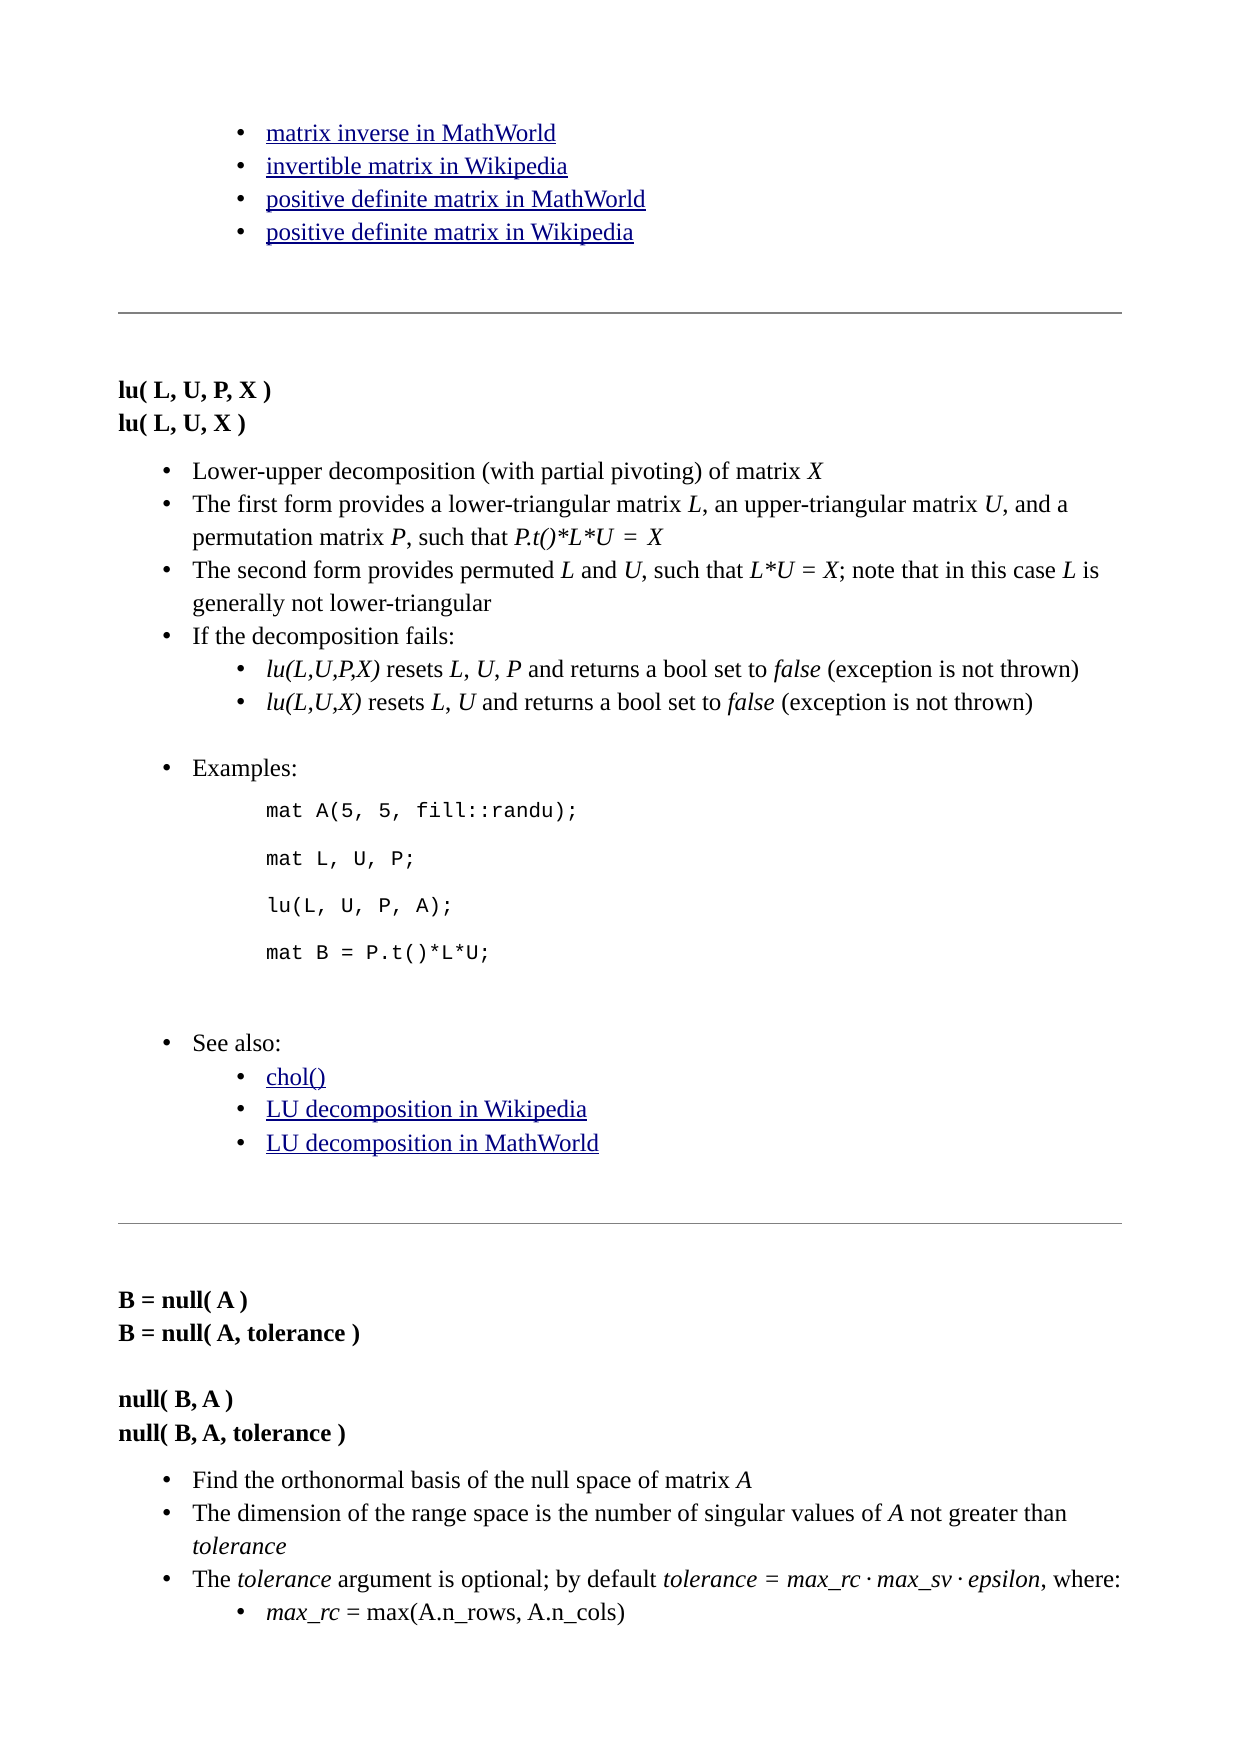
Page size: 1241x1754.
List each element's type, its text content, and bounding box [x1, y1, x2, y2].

list chol() [236, 1062, 1122, 1090]
list invertible matrix in Wikipedia [236, 151, 1122, 180]
list LU decomposition in Wikipedia [236, 1094, 1122, 1123]
list mat A(5, 5, fill::randu); [236, 801, 1122, 824]
text B = null( A ) B = null( A, tolerance ) null( B, A ) null( B, A, tolerance ) [118, 1286, 1122, 1446]
list lu(L,U,X) resets L, U and returns a bool set to false (exception is not thrown) [236, 687, 1122, 716]
list The second form provides permuted L and U, such that L*U = X; note that in this case L is generally not lower-triangular [162, 555, 1122, 617]
list mat L, U, P; [236, 848, 1122, 871]
list lu(L, U, P, A); [236, 895, 1122, 919]
list matrix inverse in MathWorld [236, 118, 1122, 147]
list Examples: [162, 753, 1122, 782]
text lu( L, U, P, X ) lu( L, U, X ) [118, 375, 1122, 437]
list If the decomposition fails: [162, 621, 1122, 649]
list positive definite matrix in MathWorld [236, 184, 1122, 213]
list The dimension of the range space is the number of singular values of A not greater than tolerance [162, 1498, 1122, 1560]
list The first form provides a lower-triangular matrix L, an upper-triangular matrix U, and a permutation matrix P, such that P.t()*L*U = X [162, 489, 1122, 551]
list LU decomposition in MathWorld [236, 1128, 1122, 1156]
list The tolerance argument is optional; by default tolerance = max_rc · max_sv · epsilon, where: [162, 1564, 1122, 1593]
list lu(L,U,P,X) resets L, U, P and returns a bool set to false (exception is not thrown) [236, 654, 1122, 683]
list Find the orthonormal basis of the null space of matrix A [162, 1465, 1122, 1494]
list max_rc = max(A.n_rows, A.n_cols) [236, 1597, 1122, 1626]
list mat B = P.t()*L*U; [236, 942, 1122, 966]
list Lower-upper decomposition (with partial pivoting) of matrix X [162, 456, 1122, 484]
list positive definite matrix in Wikipedia [236, 217, 1122, 246]
list See also: [162, 1028, 1122, 1057]
